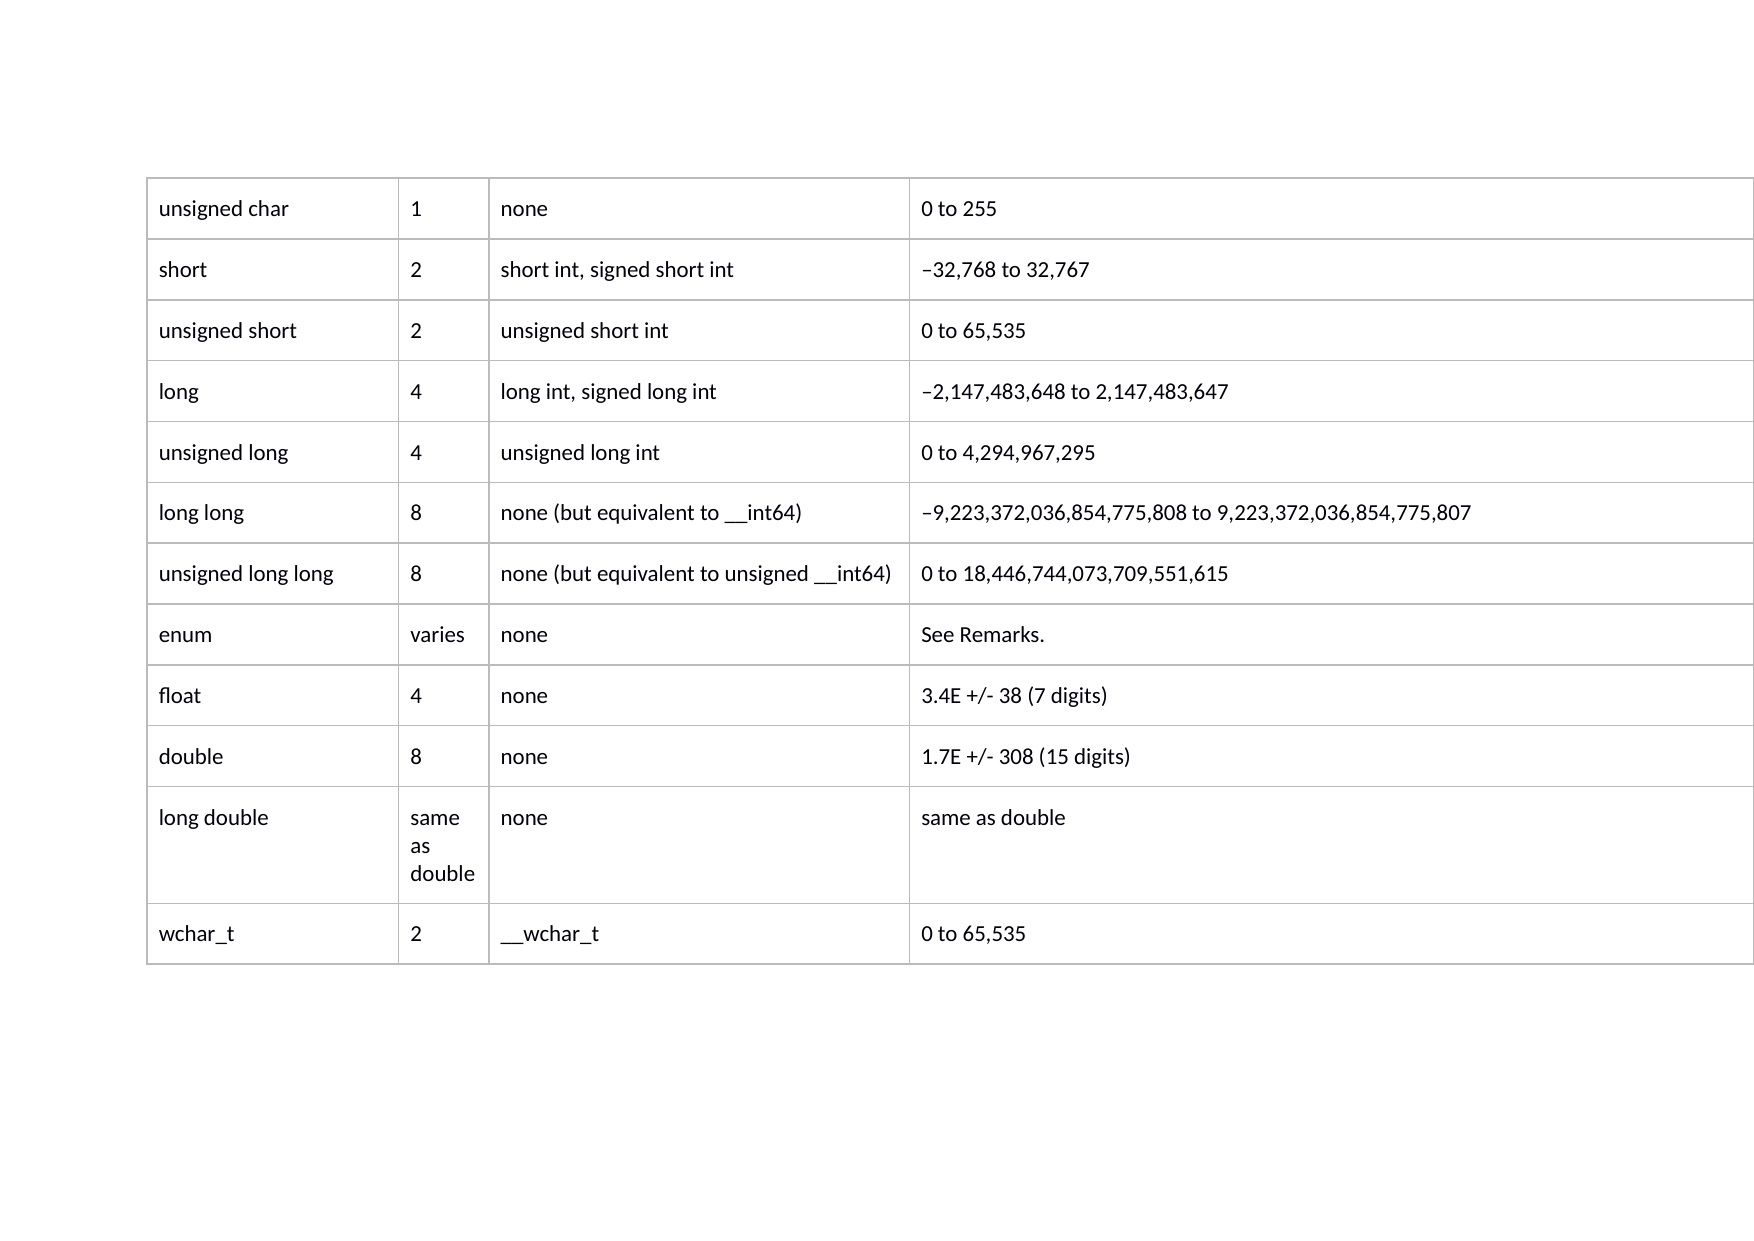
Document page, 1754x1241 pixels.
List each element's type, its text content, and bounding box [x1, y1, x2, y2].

table_cell 2 [399, 301, 488, 360]
table_cell none [490, 179, 909, 238]
table_cell long int, signed long int [490, 361, 909, 421]
table_cell enum [148, 605, 398, 664]
table_cell short int, signed short int [490, 240, 909, 299]
table_cell none (but equivalent to unsigned __int64) [490, 544, 909, 603]
table_cell 2 [399, 240, 488, 299]
table_cell long double [148, 787, 398, 902]
table_cell 8 [399, 483, 488, 542]
table_cell same as double [399, 787, 488, 902]
table_cell none [490, 605, 909, 664]
table_cell 4 [399, 361, 488, 421]
table_cell See Remarks. [910, 605, 1753, 664]
table_cell none (but equivalent to __int64) [490, 483, 909, 542]
table_cell 8 [399, 726, 488, 786]
table_cell 1 [399, 179, 488, 238]
table_cell 8 [399, 544, 488, 603]
table_cell unsigned short int [490, 301, 909, 360]
table_cell float [148, 666, 398, 725]
table_cell double [148, 726, 398, 786]
table_cell long long [148, 483, 398, 542]
table_cell unsigned long [148, 422, 398, 481]
table_cell __wchar_t [490, 904, 909, 963]
table_cell 2 [399, 904, 488, 963]
table_cell unsigned long long [148, 544, 398, 603]
table_cell –9,223,372,036,854,775,808 to 9,223,372,036,854,775,807 [910, 483, 1753, 542]
table_cell short [148, 240, 398, 299]
table_cell 4 [399, 666, 488, 725]
table_cell unsigned long int [490, 422, 909, 481]
table_cell varies [399, 605, 488, 664]
table_cell 0 to 65,535 [910, 301, 1753, 360]
table_cell none [490, 666, 909, 725]
table_cell 0 to 18,446,744,073,709,551,615 [910, 544, 1753, 603]
table_cell none [490, 787, 909, 902]
table_cell unsigned char [148, 179, 398, 238]
table_cell none [490, 726, 909, 786]
table_cell wchar_t [148, 904, 398, 963]
table_cell long [148, 361, 398, 421]
table_cell 1.7E +/- 308 (15 digits) [910, 726, 1753, 786]
table_cell 0 to 255 [910, 179, 1753, 238]
table_cell 3.4E +/- 38 (7 digits) [910, 666, 1753, 725]
table_cell unsigned short [148, 301, 398, 360]
table_cell 0 to 4,294,967,295 [910, 422, 1753, 481]
table_cell 0 to 65,535 [910, 904, 1753, 963]
table_cell –32,768 to 32,767 [910, 240, 1753, 299]
table_cell 4 [399, 422, 488, 481]
table_cell same as double [910, 787, 1753, 902]
table_cell –2,147,483,648 to 2,147,483,647 [910, 361, 1753, 421]
